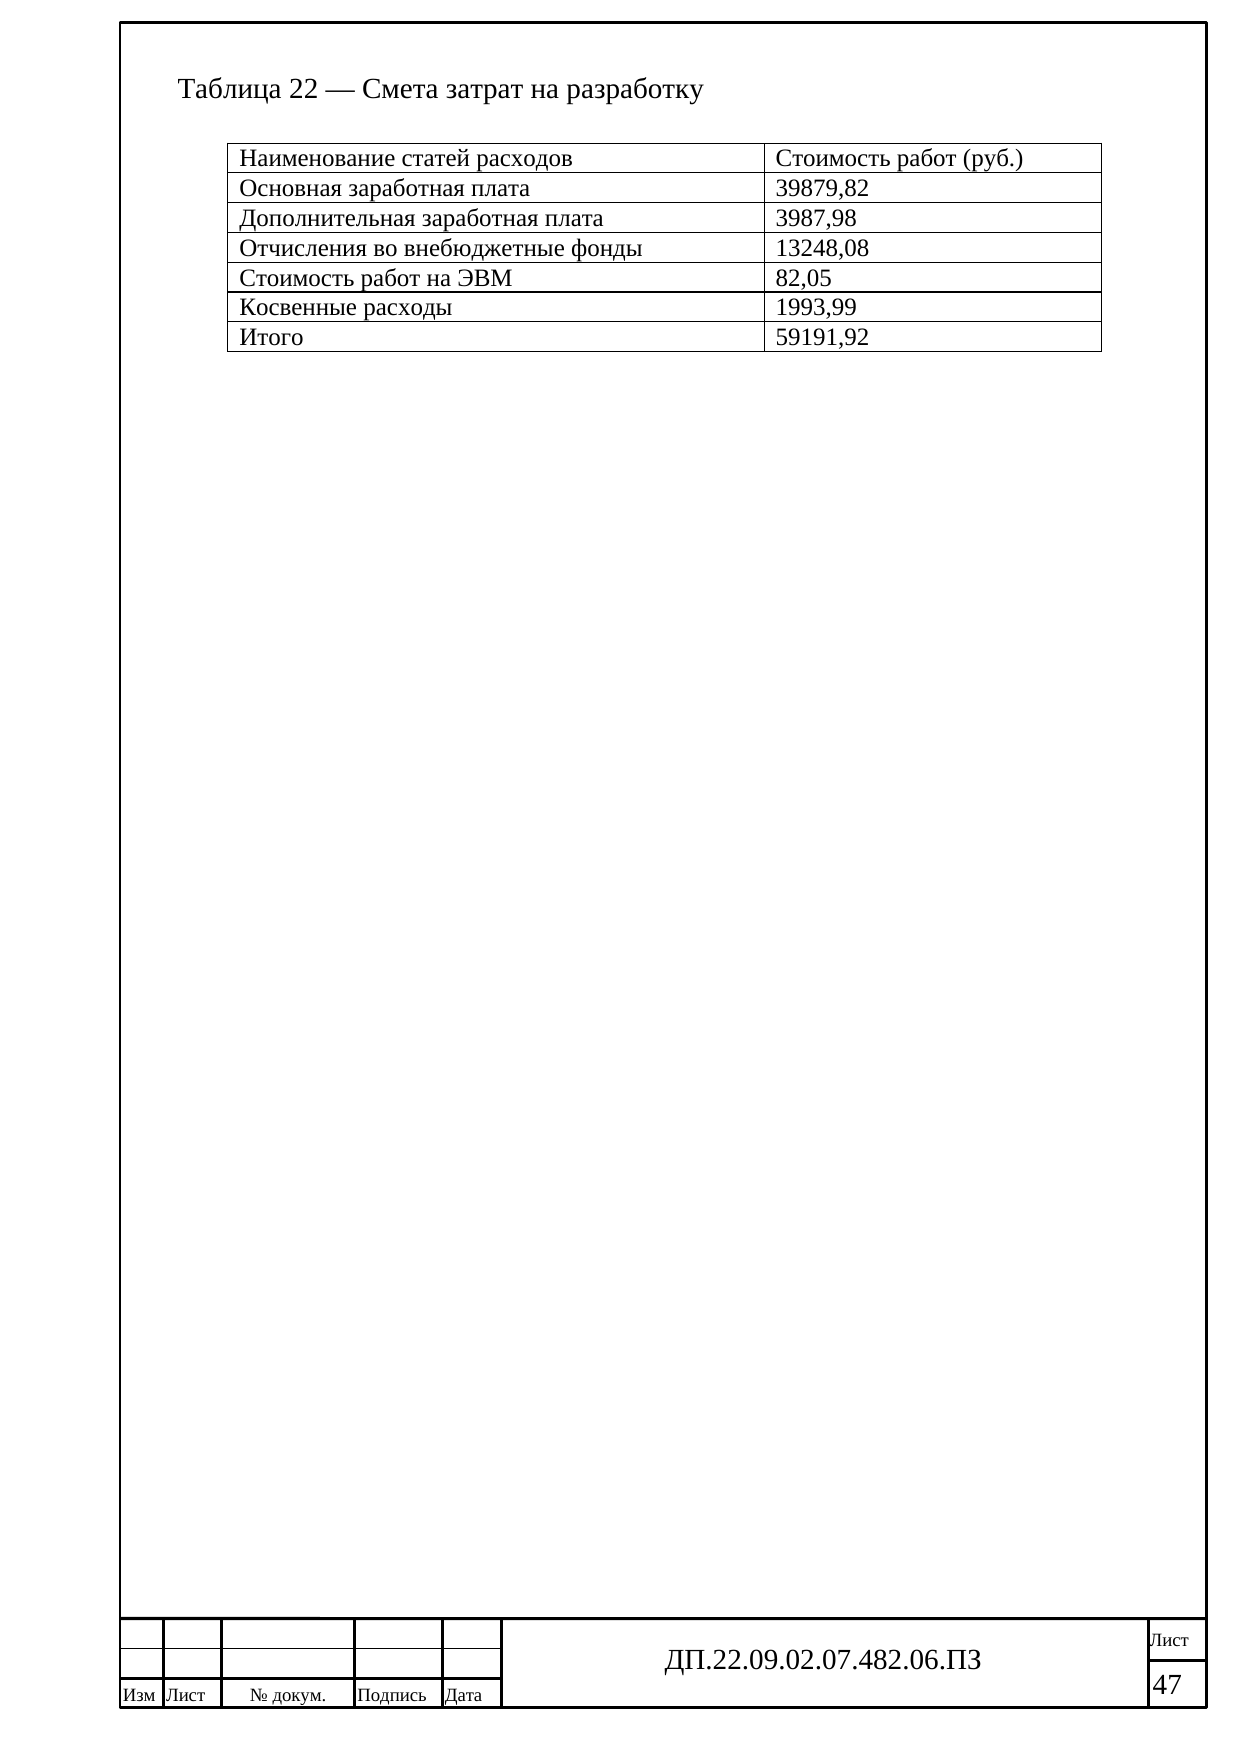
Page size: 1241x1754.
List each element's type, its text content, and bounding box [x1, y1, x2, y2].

table_cell Дополнительная заработная плата [228, 203, 764, 232]
table_header Стоимость работ (руб.) [765, 144, 1101, 172]
table_header Наименование статей расходов [228, 144, 764, 172]
table_cell Основная заработная плата [228, 173, 764, 202]
table_cell Стоимость работ на ЭВМ [228, 263, 764, 291]
table_cell Отчисления во внебюджетные фонды [228, 233, 764, 262]
table_cell 82,05 [765, 263, 1101, 291]
table_cell Итого [228, 322, 764, 351]
text Таблица 22 — Смета затрат на разработку [177, 71, 1152, 105]
table_cell 13248,08 [765, 233, 1101, 262]
table_cell Косвенные расходы [228, 293, 764, 321]
table_cell 1993,99 [765, 293, 1101, 321]
table_cell 3987,98 [765, 203, 1101, 232]
table_cell 59191,92 [765, 322, 1101, 351]
table_cell 39879,82 [765, 173, 1101, 202]
